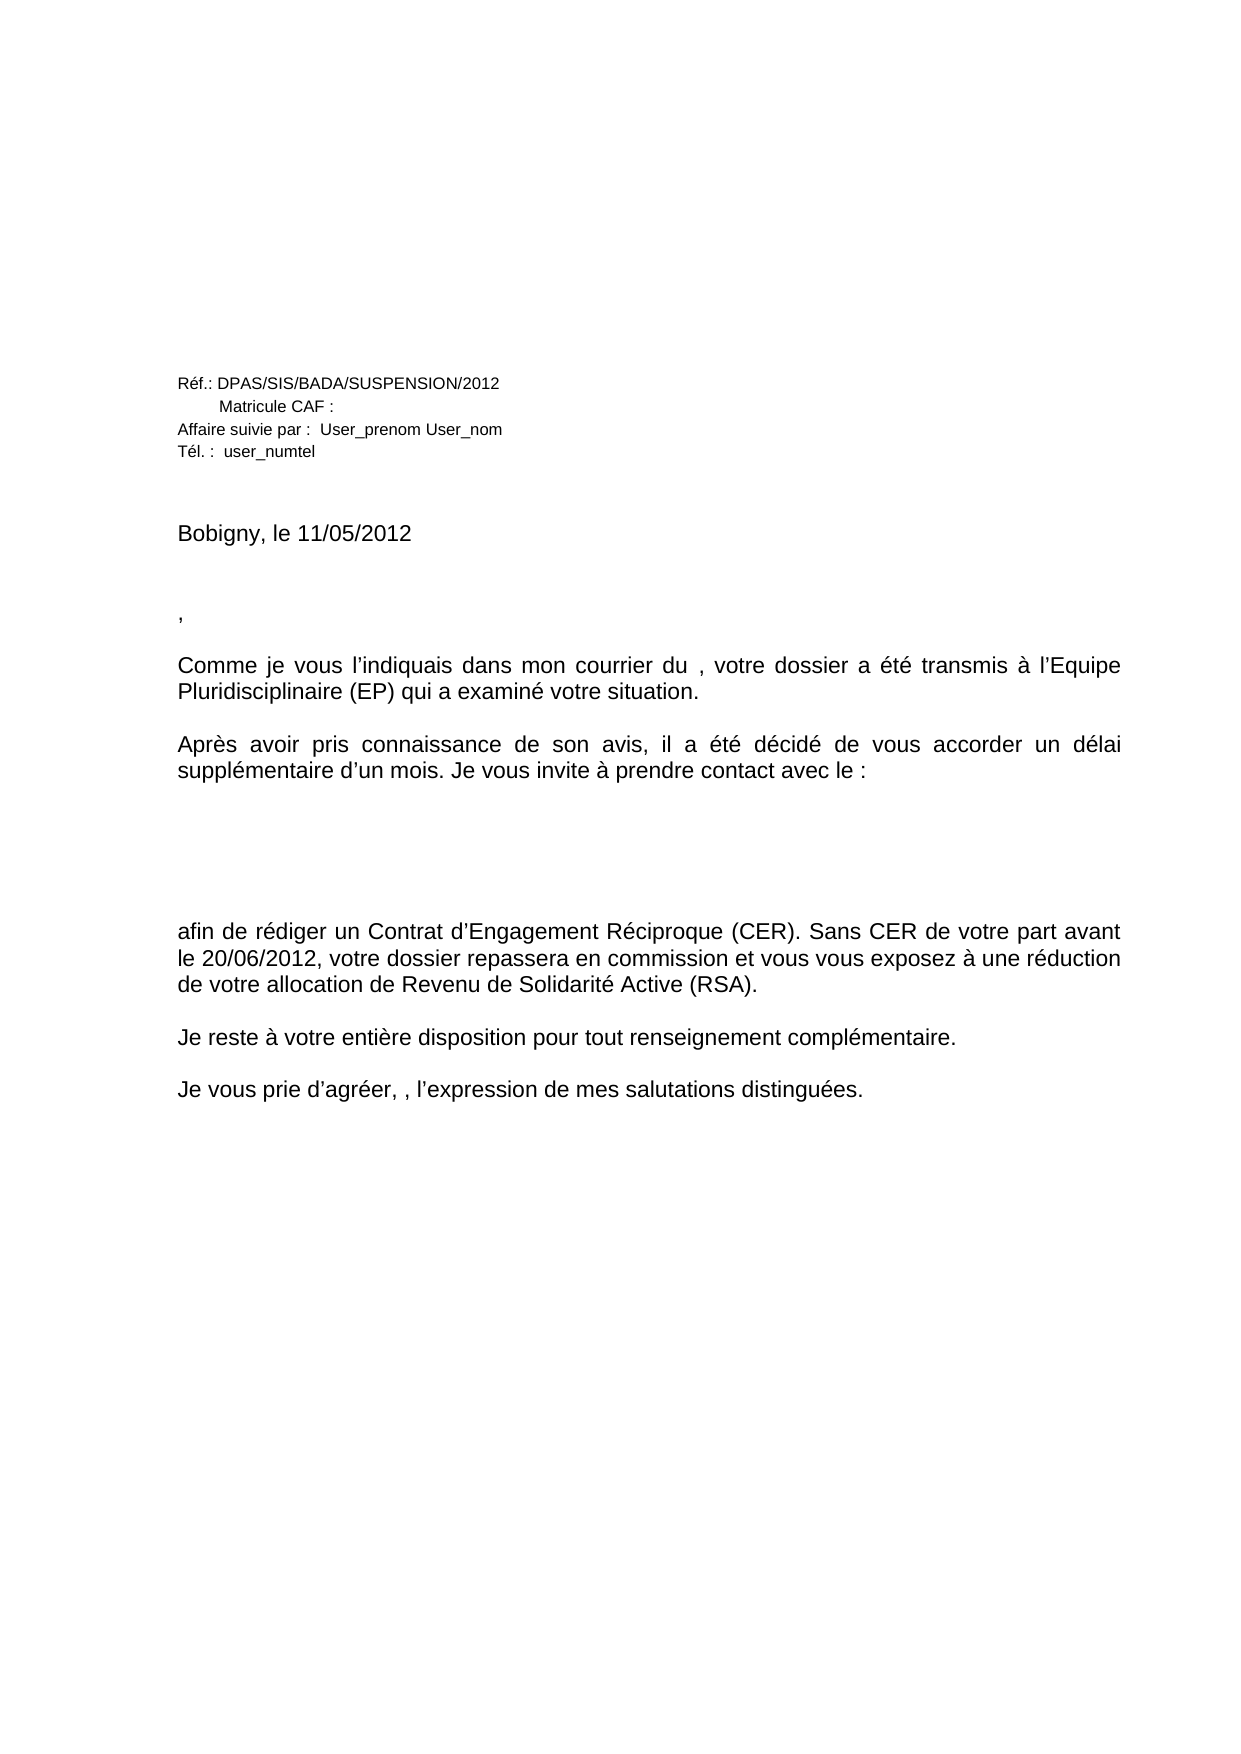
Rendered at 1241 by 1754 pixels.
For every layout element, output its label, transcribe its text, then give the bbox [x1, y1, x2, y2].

table_cell [650, 271, 1122, 371]
table_header [650, 233, 1122, 271]
text afin de rédiger un Contrat d’Engagement Réciproque (CER). Sans CER de votre part avant le 20/06/2012, votre dossier repassera en commission et vous vous exposez à une réduction de votre allocation de Revenu de Solidarité Active (RSA). [177, 918, 1122, 997]
text Après avoir pris connaissance de son avis, il a été décidé de vous accorder un délai supplémentaire d’un mois. Je vous invite à prendre contact avec le : [177, 731, 1122, 783]
text Je reste à votre entière disposition pour tout renseignement complémentaire. [177, 1024, 1122, 1050]
table_cell [177, 271, 649, 371]
text Je vous prie d’agréer, , l’expression de mes salutations distinguées. [177, 1076, 1122, 1103]
text Comme je vous l’indiquais dans mon courrier du , votre dossier a été transmis à l’Equipe Pluridisciplinaire (EP) qui a examiné votre situation. [177, 652, 1122, 704]
text , [177, 599, 1122, 625]
table_header [177, 233, 649, 271]
table_cell Réf.: DPAS/SIS/BADA/SUSPENSION/2012 Matricule CAF : Affaire suivie par : user_prenom user_nom Tél. : user_numtel Bobigny, le 11/05/2012 [177, 371, 649, 546]
table_cell [650, 371, 1122, 546]
